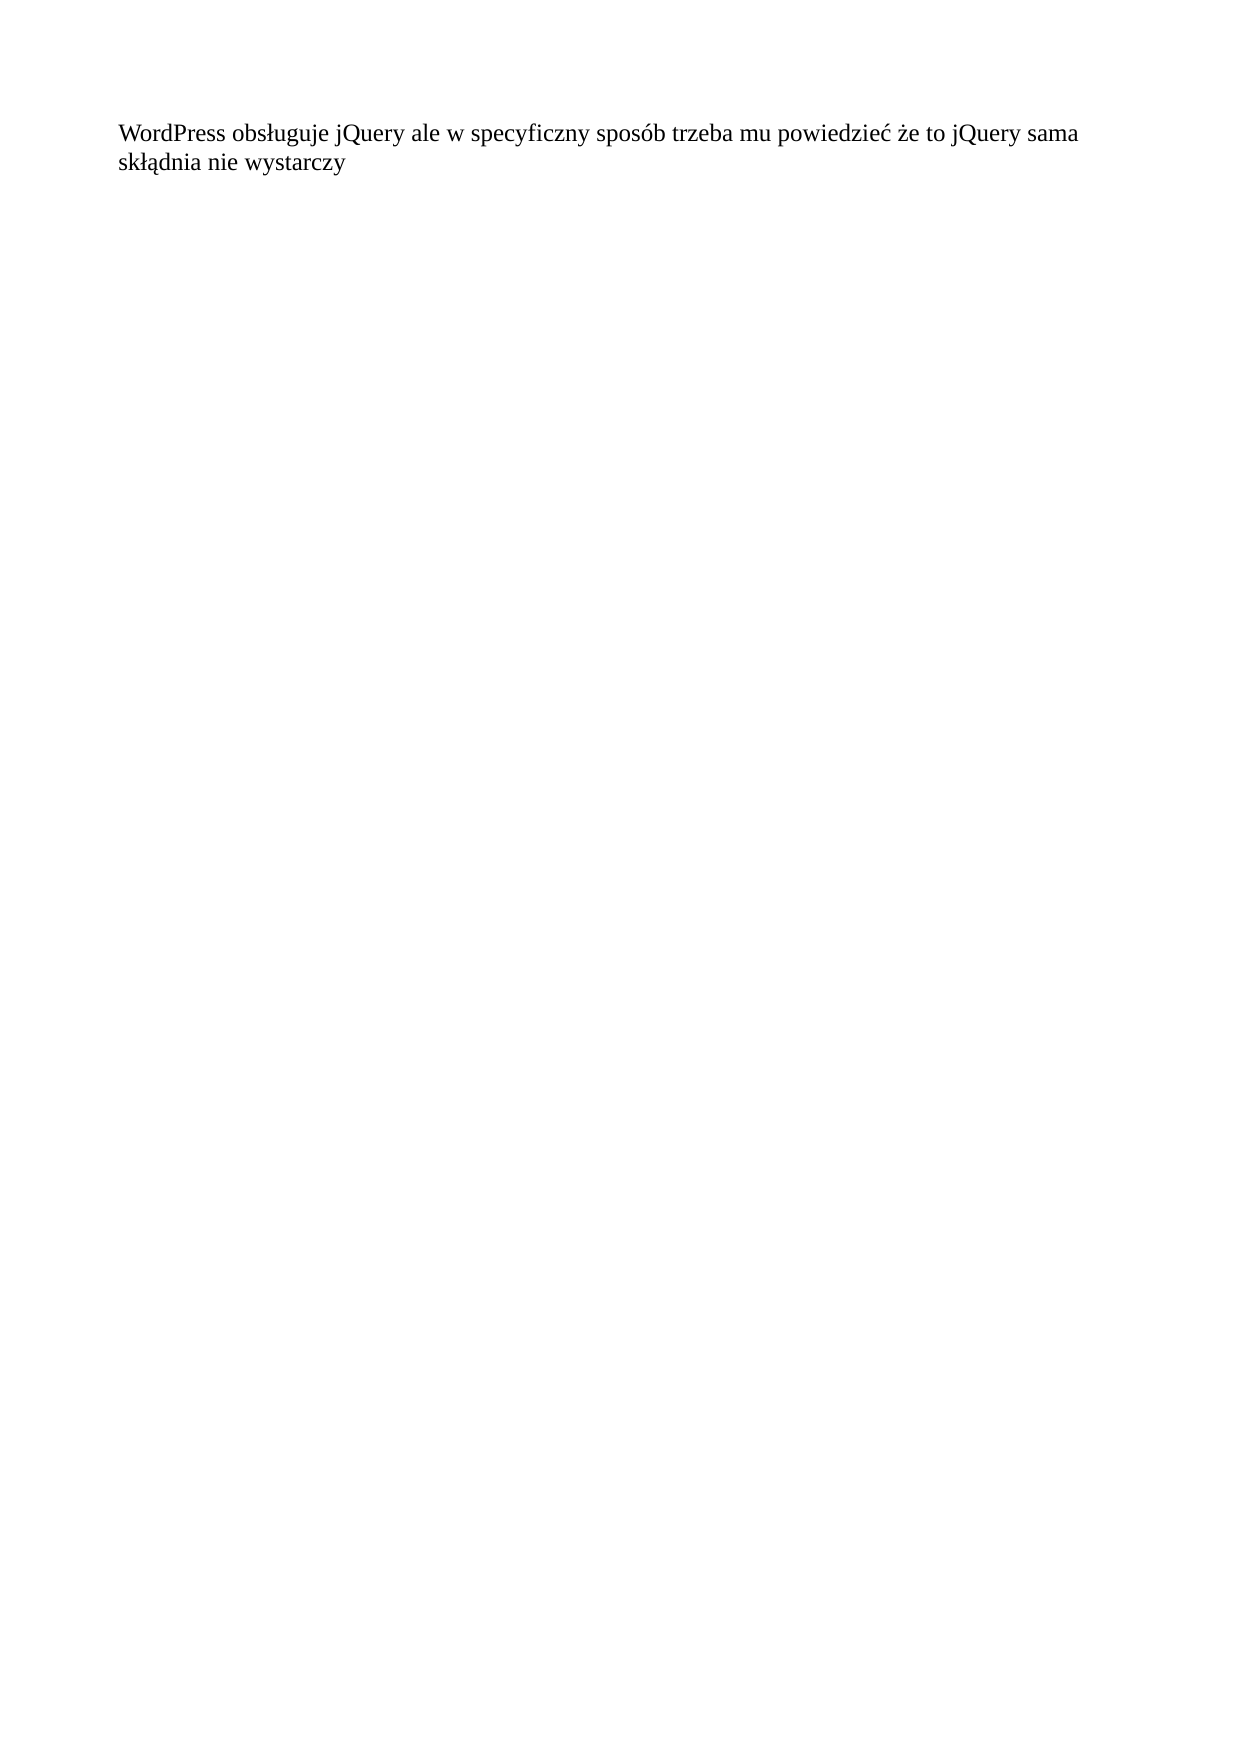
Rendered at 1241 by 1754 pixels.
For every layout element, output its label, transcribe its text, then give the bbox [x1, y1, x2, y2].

text WordPress obsługuje jQuery ale w specyficzny sposób trzeba mu powiedzieć że to jQuery sama skłądnia nie wystarczy [118, 118, 1122, 176]
